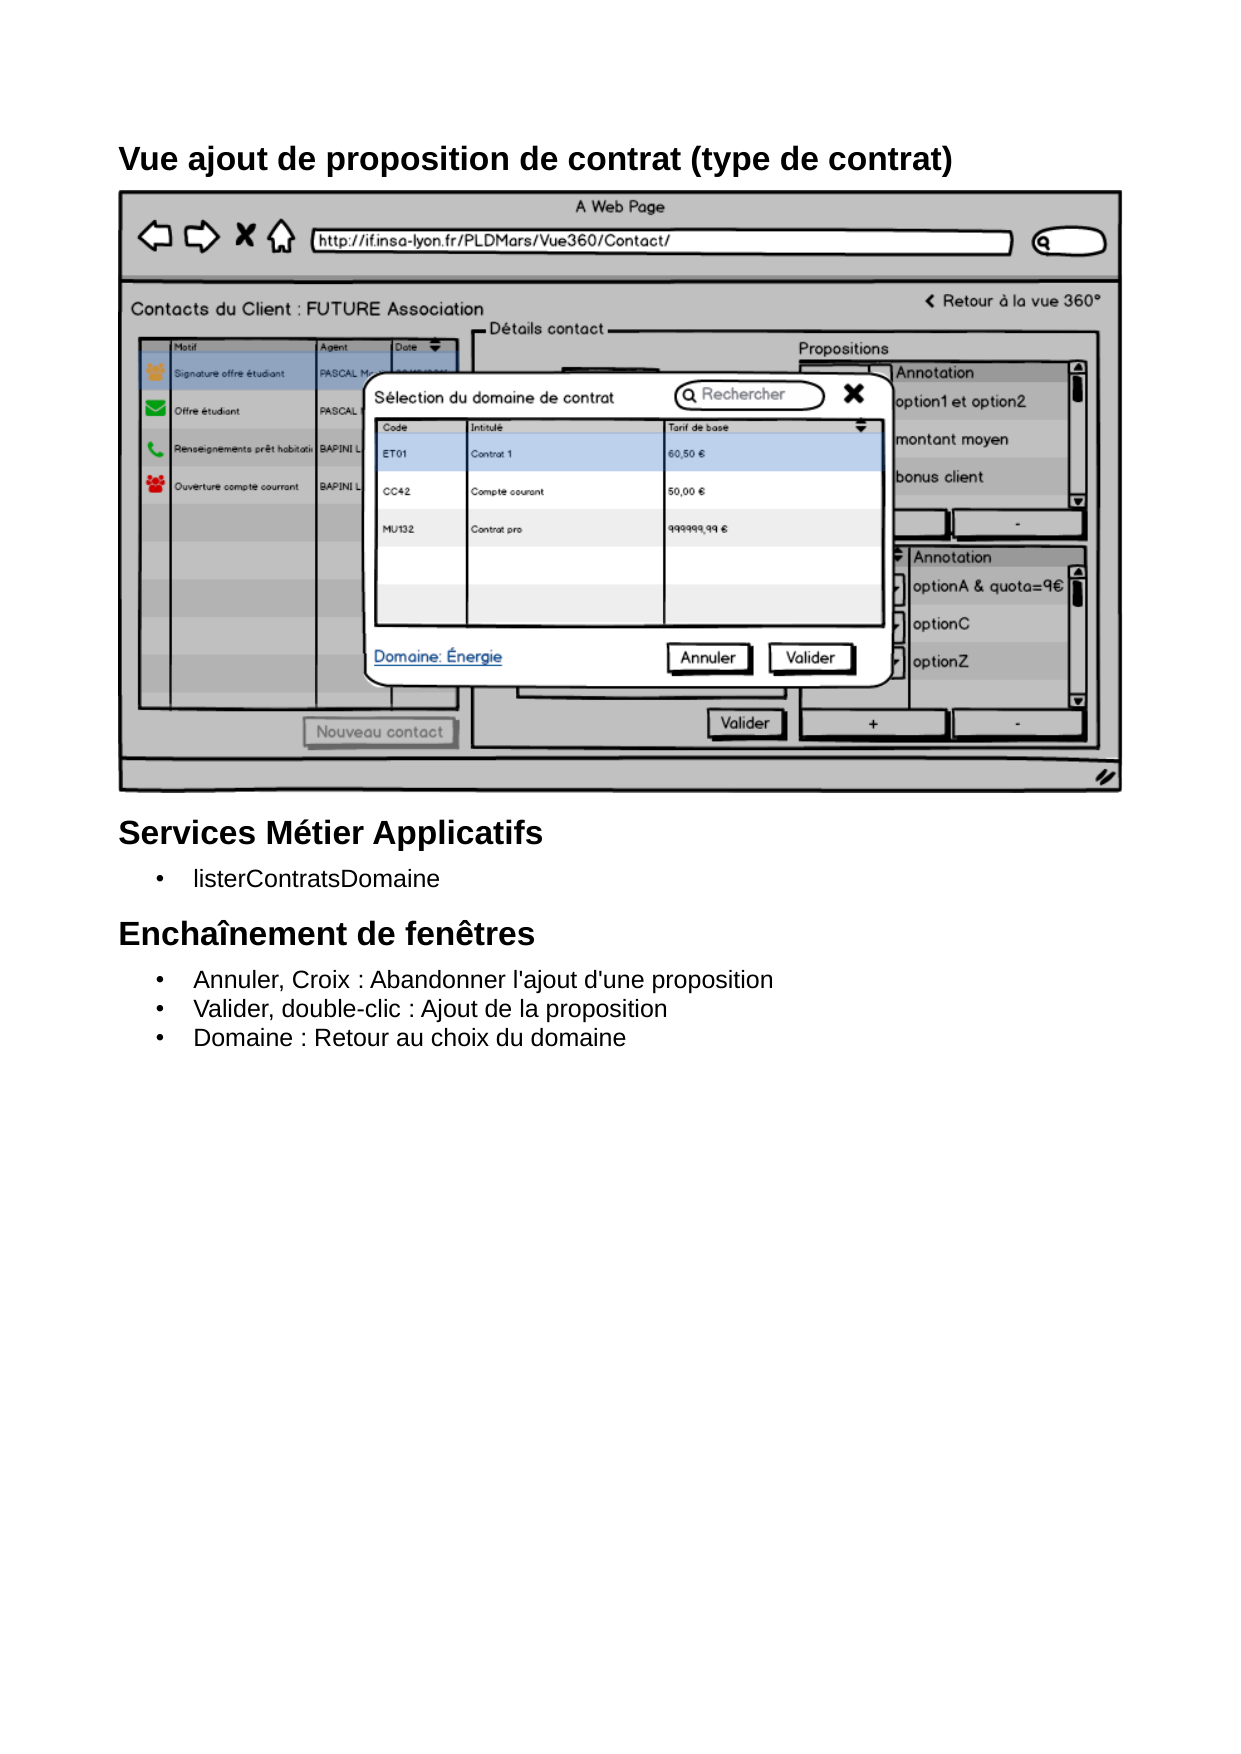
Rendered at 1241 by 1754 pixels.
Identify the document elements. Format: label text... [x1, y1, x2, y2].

list Annuler, Croix : Abandonner l'ajout d'une proposition [156, 965, 1122, 994]
list Valider, double-clic : Ajout de la proposition [156, 994, 1122, 1023]
subtitle Services Métier Applicatifs [118, 813, 1122, 852]
list Domaine : Retour au choix du domaine [156, 1023, 1122, 1052]
list listerContratsDomaine [156, 864, 1122, 893]
subtitle Enchaînement de fenêtres [118, 914, 1122, 953]
subtitle Vue ajout de proposition de contrat (type de contrat) [118, 139, 1122, 178]
picture [118, 190, 1123, 793]
